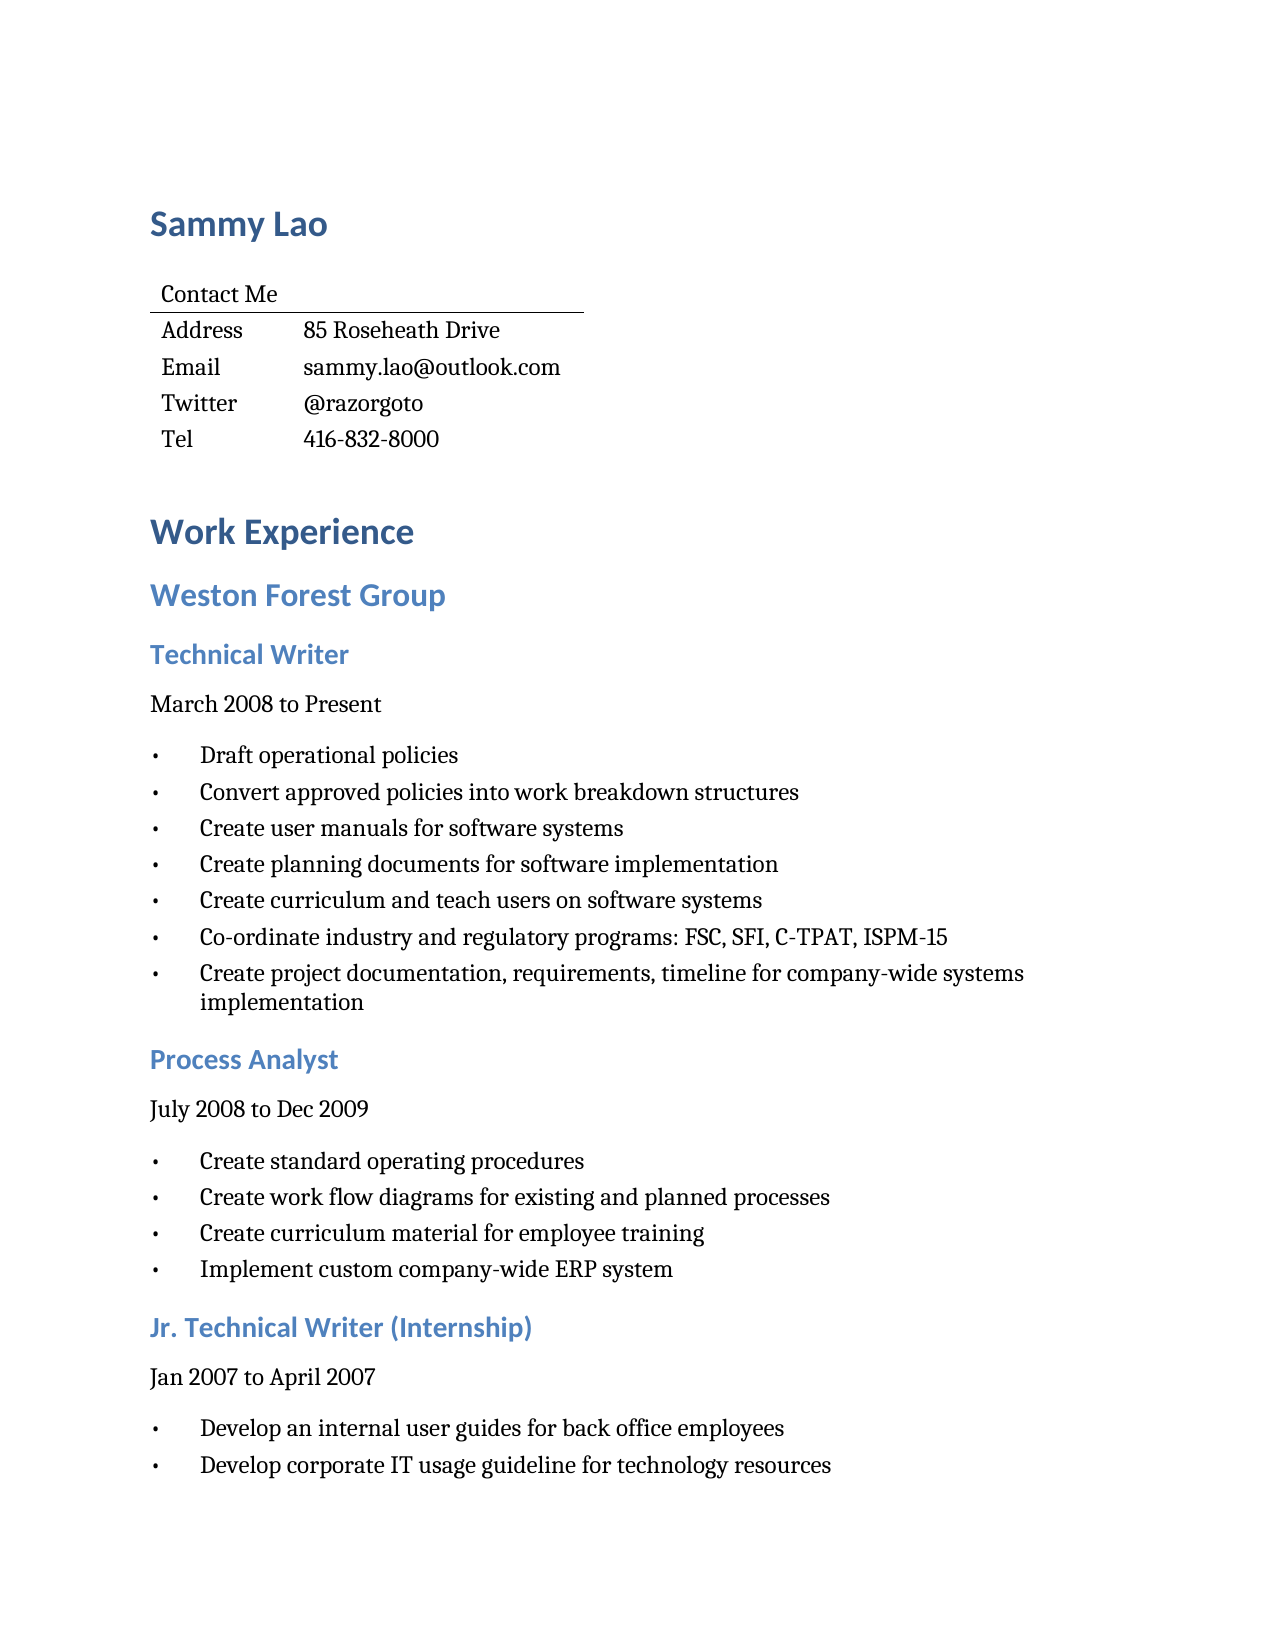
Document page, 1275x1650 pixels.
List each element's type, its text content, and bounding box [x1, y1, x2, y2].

list Create planning documents for software implementation [150, 850, 1125, 879]
subtitle Work Experience [150, 508, 1125, 553]
table_cell Address [150, 313, 292, 349]
table_header [292, 246, 583, 312]
text Jan 2007 to April 2007 [150, 1363, 1125, 1392]
subtitle Process Analyst [150, 1041, 1125, 1077]
list Create project documentation, requirements, timeline for company-wide systems implementation [150, 959, 1125, 1016]
subtitle Technical Writer [150, 636, 1125, 671]
table_header Contact Me [150, 246, 292, 312]
list Develop an internal user guides for back office employees [150, 1414, 1125, 1443]
table_cell sammy.lao@outlook.com [292, 349, 583, 385]
table_cell Email [150, 349, 292, 385]
table_cell 85 Roseheath Drive [292, 313, 583, 349]
text July 2008 to Dec 2009 [150, 1095, 1125, 1124]
table_cell 416-832-8000 [292, 421, 583, 458]
list Create work flow diagrams for existing and planned processes [150, 1183, 1125, 1212]
list Co-ordinate industry and regulatory programs: FSC, SFI, C-TPAT, ISPM-15 [150, 923, 1125, 951]
text March 2008 to Present [150, 690, 1125, 719]
table_cell Tel [150, 421, 292, 458]
list Create curriculum and teach users on software systems [150, 886, 1125, 915]
list Develop corporate IT usage guideline for technology resources [150, 1451, 1125, 1479]
subtitle Jr. Technical Writer (Internship) [150, 1309, 1125, 1344]
list Implement custom company-wide ERP system [150, 1255, 1125, 1284]
table_cell @razorgoto [292, 385, 583, 421]
table_cell Twitter [150, 385, 292, 421]
subtitle Sammy Lao [150, 200, 1125, 246]
subtitle Weston Forest Group [150, 574, 1125, 615]
list Create curriculum material for employee training [150, 1219, 1125, 1248]
list Create standard operating procedures [150, 1147, 1125, 1175]
list Create user manuals for software systems [150, 814, 1125, 843]
list Draft operational policies [150, 741, 1125, 770]
list Convert approved policies into work breakdown structures [150, 778, 1125, 806]
